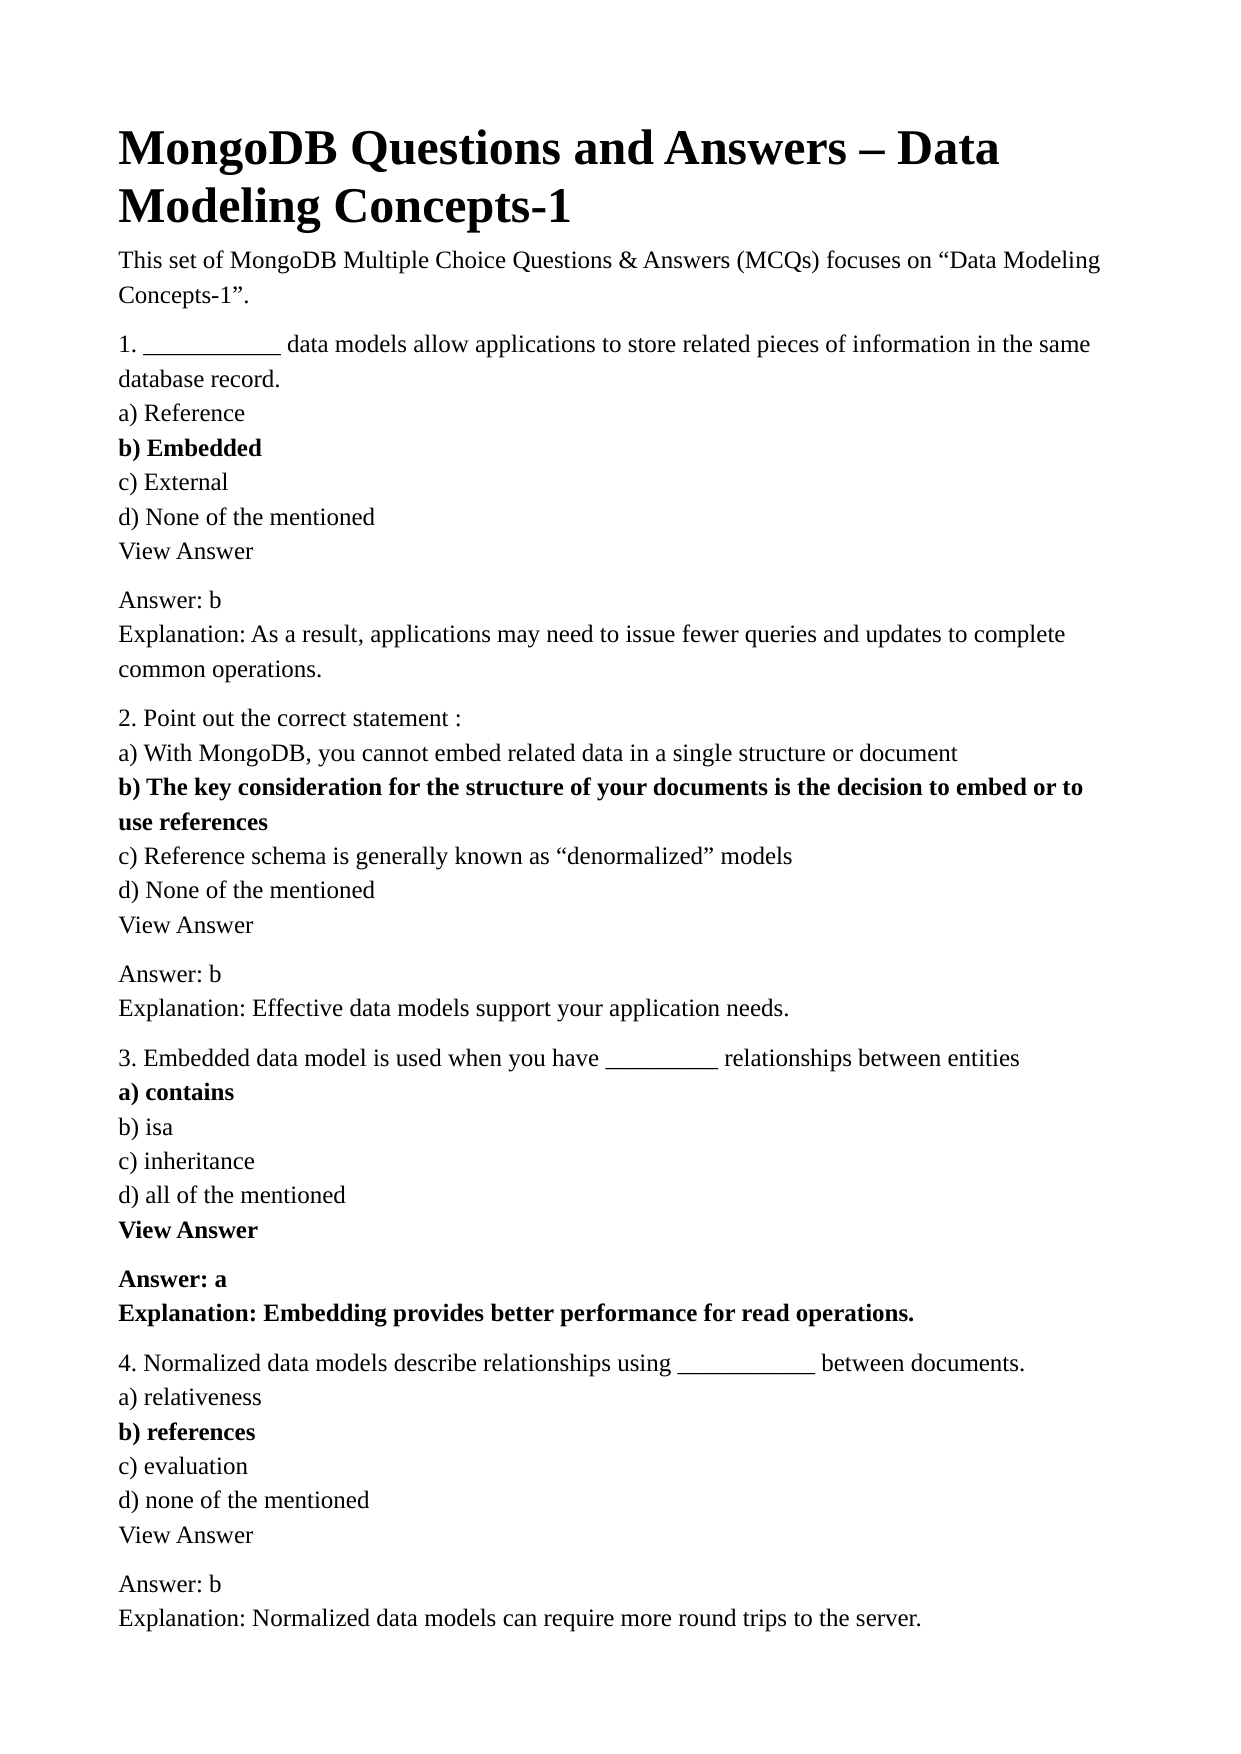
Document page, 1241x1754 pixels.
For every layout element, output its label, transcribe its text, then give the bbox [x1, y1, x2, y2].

text 2. Point out the correct statement : a) With MongoDB, you cannot embed related data in a single structure or document b) The key consideration for the structure of your documents is the decision to embed or to use references c) Reference schema is generally known as “denormalized” models d) None of the mentioned View Answer [118, 703, 1122, 939]
text Answer: a Explanation: Embedding provides better performance for read operations. [118, 1264, 1122, 1327]
text Answer: b Explanation: Effective data models support your application needs. [118, 959, 1122, 1022]
text 1. ___________ data models allow applications to store related pieces of information in the same database record. a) Reference b) Embedded c) External d) None of the mentioned View Answer [118, 329, 1122, 565]
text 4. Normalized data models describe relationships using ___________ between documents. a) relativeness b) references c) evaluation d) none of the mentioned View Answer [118, 1348, 1122, 1549]
text Answer: b Explanation: Normalized data models can require more round trips to the server. [118, 1569, 1122, 1632]
subtitle MongoDB Questions and Answers – Data Modeling Concepts-1 [118, 118, 1122, 233]
text This set of MongoDB Multiple Choice Questions & Answers (MCQs) focuses on “Data Modeling Concepts-1”. [118, 246, 1122, 309]
text 3. Embedded data model is used when you have _________ relationships between entities a) contains b) isa c) inheritance d) all of the mentioned View Answer [118, 1043, 1122, 1244]
text Answer: b Explanation: As a result, applications may need to issue fewer queries and updates to complete common operations. [118, 585, 1122, 683]
